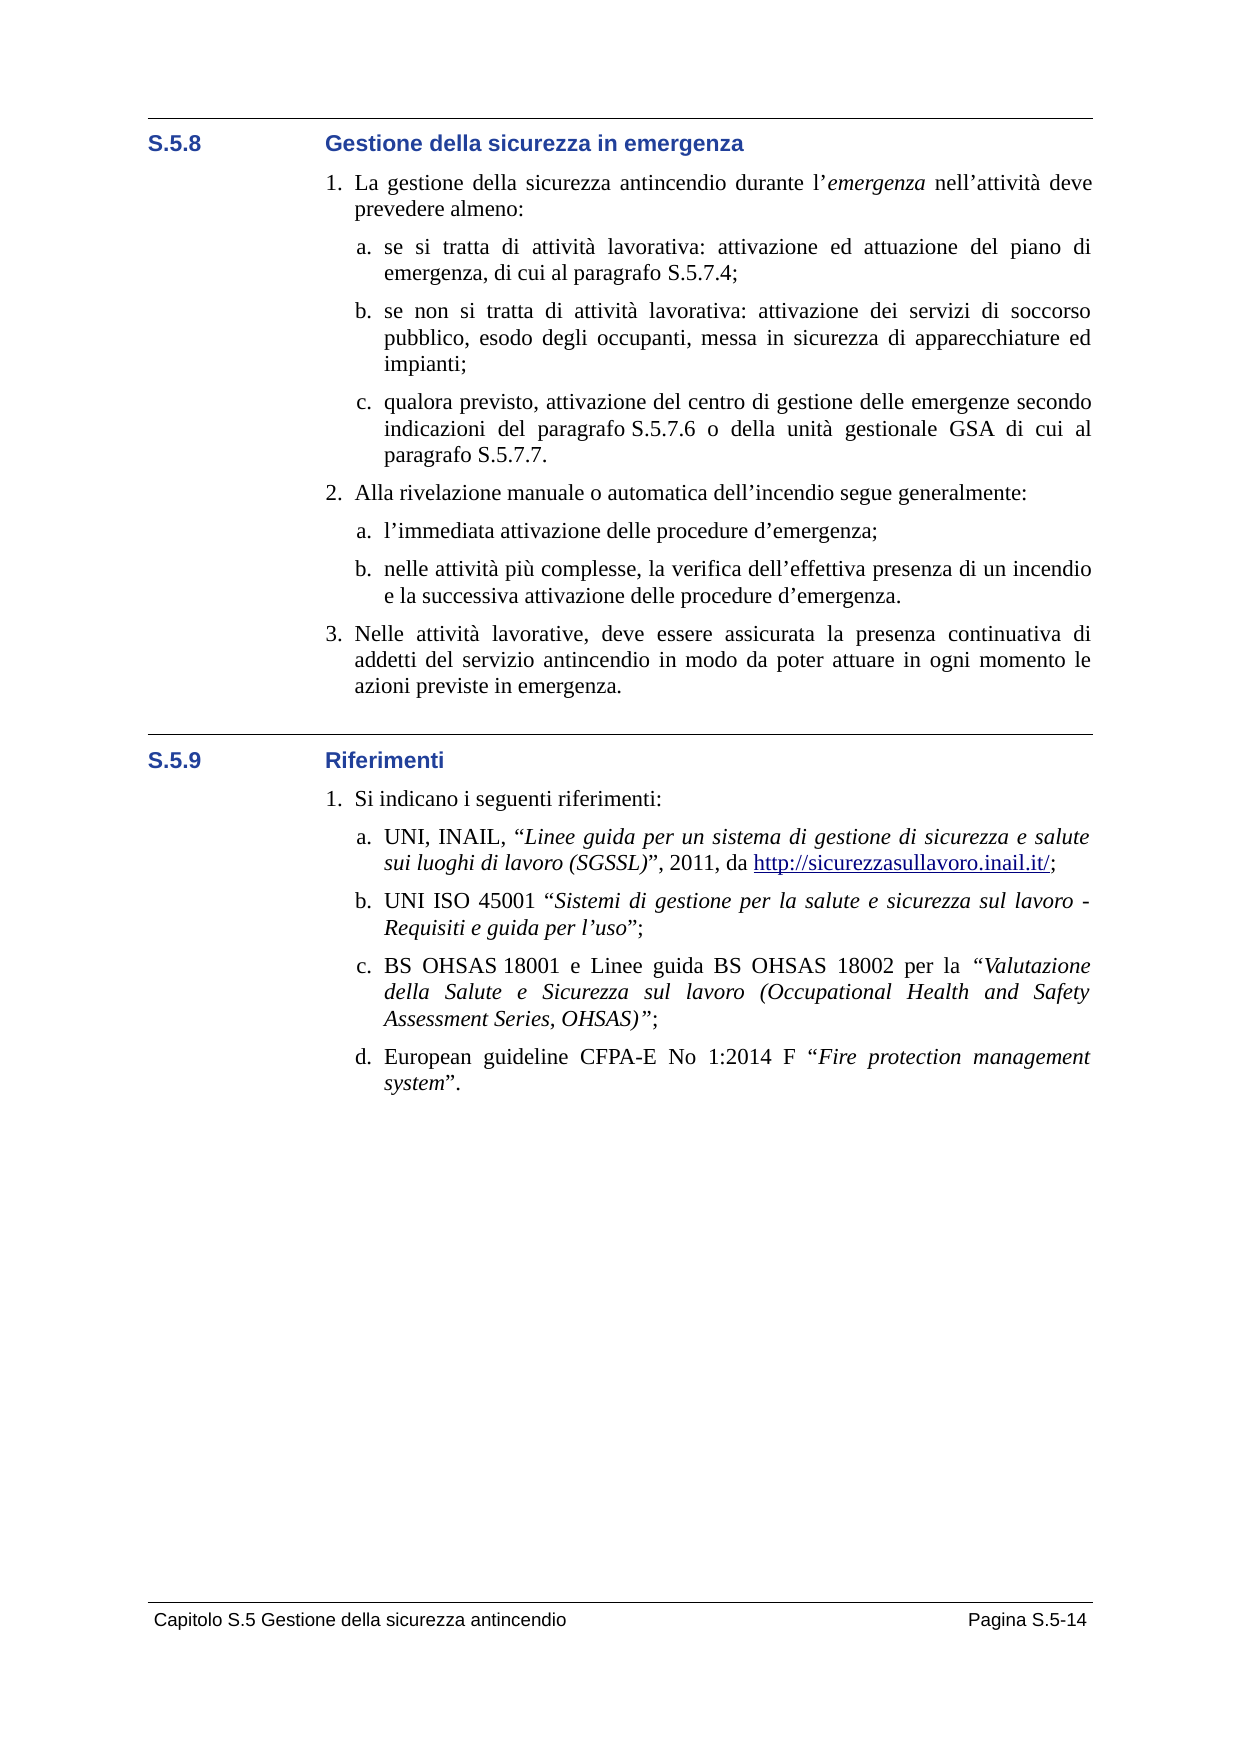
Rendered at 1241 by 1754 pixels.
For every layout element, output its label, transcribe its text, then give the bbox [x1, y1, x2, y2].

list nelle attività più complesse, la verifica dell’effettiva presenza di un incendio e la successiva attivazione delle procedure d’emergenza. [372, 555, 1093, 608]
list qualora previsto, attivazione del centro di gestione delle emergenze secondo indicazioni del paragrafo S.5.7.6 o della unità gestionale GSA di cui al paragrafo S.5.7.7. [372, 388, 1093, 467]
list Alla rivelazione manuale o automatica dell’incendio segue generalmente: [342, 479, 1093, 506]
list BS OHSAS 18001 e Linee guida BS OHSAS 18002 per la “Valutazione della Salute e Sicurezza sul lavoro (Occupational Health and Safety Assessment Series, OHSAS)”; [372, 952, 1093, 1031]
list se si tratta di attività lavorativa: attivazione ed attuazione del piano di emergenza, di cui al paragrafo S.5.7.4; [372, 233, 1093, 286]
list se non si tratta di attività lavorativa: attivazione dei servizi di soccorso pubblico, esodo degli occupanti, messa in sicurezza di apparecchiature ed impianti; [372, 297, 1093, 377]
list Si indicano i seguenti riferimenti: [342, 785, 1093, 811]
list l’immediata attivazione delle procedure d’emergenza; [372, 517, 1093, 544]
list UNI ISO 45001 “Sistemi di gestione per la salute e sicurezza sul lavoro - Requisiti e guida per l’uso”; [372, 887, 1093, 940]
list La gestione della sicurezza antincendio durante l’emergenza nell’attività deve prevedere almeno: [342, 168, 1093, 221]
list UNI, INAIL, “Linee guida per un sistema di gestione di sicurezza e salute sui luoghi di lavoro (SGSSL)”, 2011, da http://sicurezzasullavoro.inail.it/; [372, 823, 1093, 876]
subtitle Gestione della sicurezza in emergenza [148, 119, 1093, 157]
list Nelle attività lavorative, deve essere assicurata la presenza continuativa di addetti del servizio antincendio in modo da poter attuare in ogni momento le azioni previste in emergenza. [342, 620, 1093, 699]
list European guideline CFPA-E No 1:2014 F “Fire protection management system”. [372, 1043, 1093, 1095]
subtitle Riferimenti [148, 735, 1093, 773]
